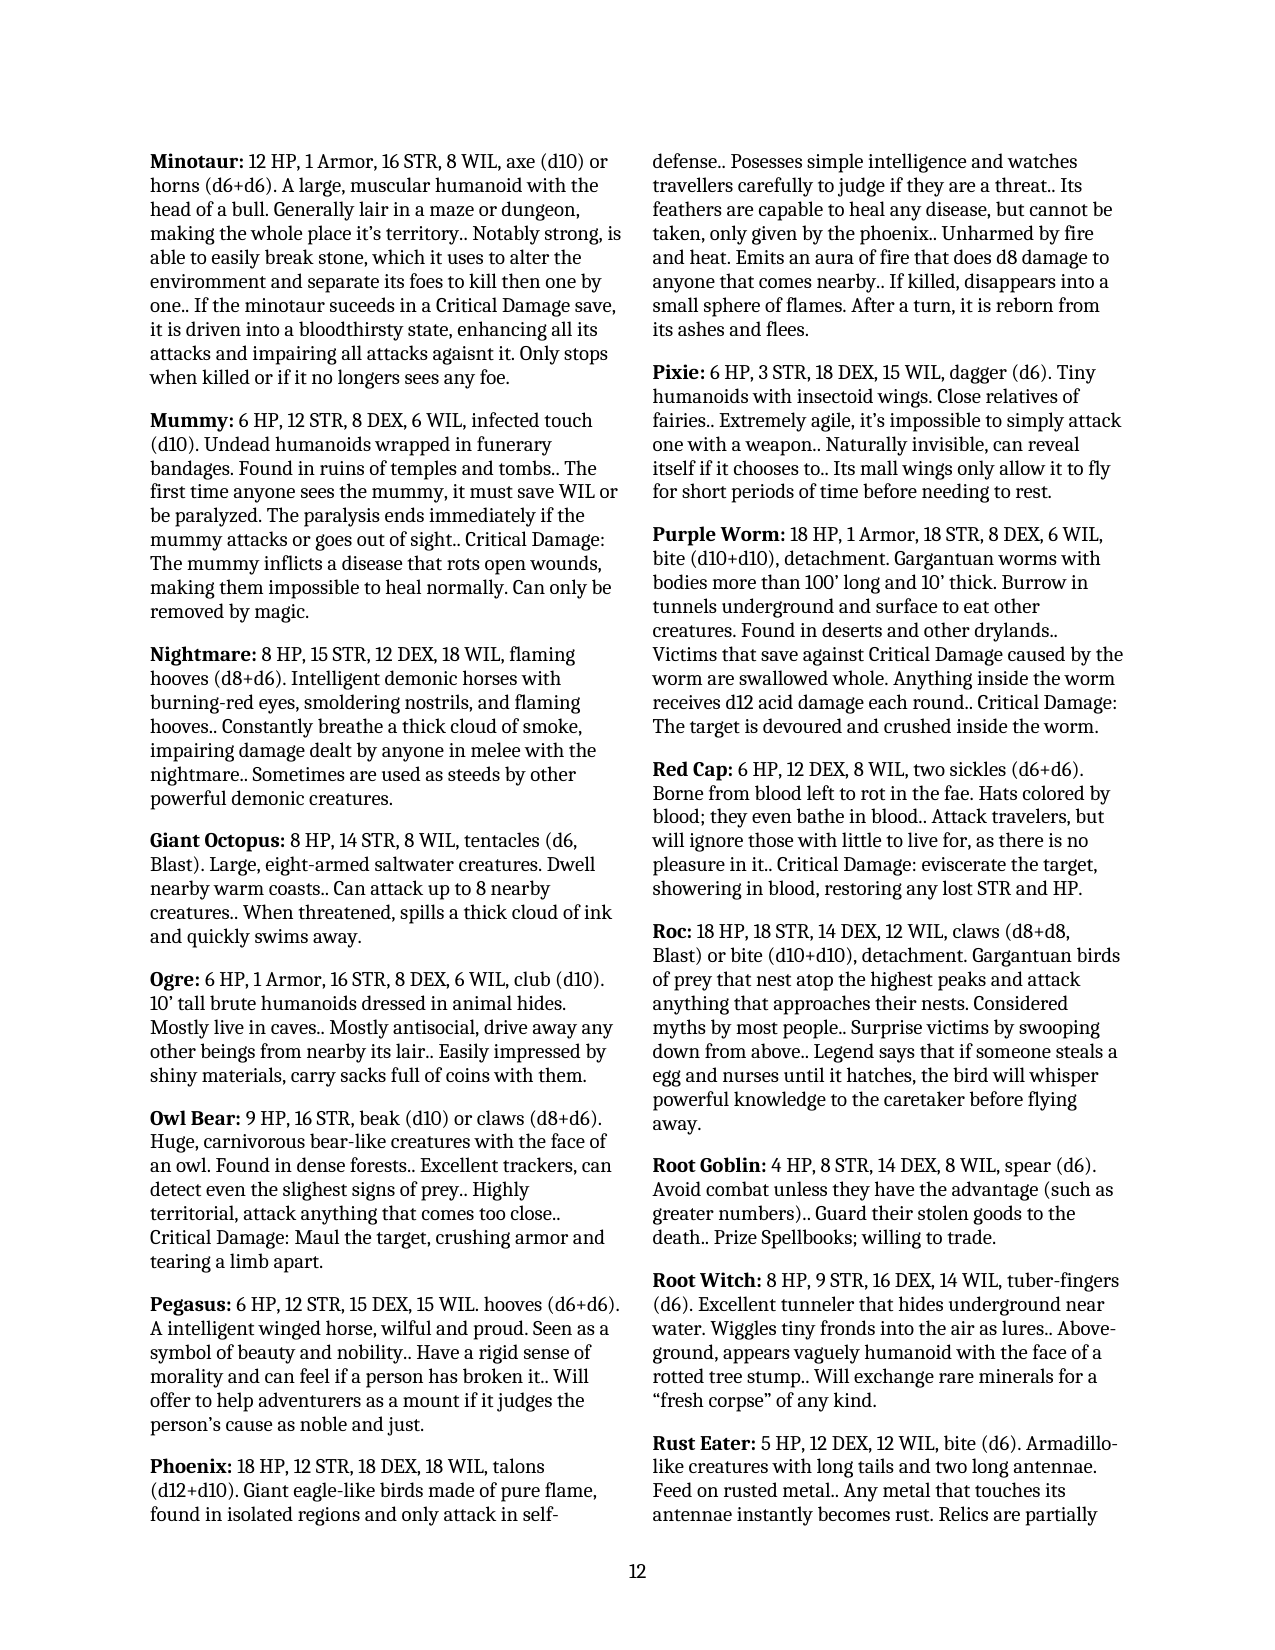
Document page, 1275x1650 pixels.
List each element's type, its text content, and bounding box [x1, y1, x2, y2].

text Ogre: 6 HP, 1 Armor, 16 STR, 8 DEX, 6 WIL, club (d10). 10’ tall brute humanoids dressed in animal hides. Mostly live in caves.. Mostly antisocial, drive away any other beings from nearby its lair.. Easily impressed by shiny materials, carry sacks full of coins with them. [150, 968, 622, 1087]
text Owl Bear: 9 HP, 16 STR, beak (d10) or claws (d8+d6). Huge, carnivorous bear-like creatures with the face of an owl. Found in dense forests.. Excellent trackers, can detect even the slighest signs of prey.. Highly territorial, attack anything that comes too close.. Critical Damage: Maul the target, crushing armor and tearing a limb apart. [150, 1106, 622, 1274]
text Nightmare: 8 HP, 15 STR, 12 DEX, 18 WIL, flaming hooves (d8+d6). Intelligent demonic horses with burning-red eyes, smoldering nostrils, and flaming hooves.. Constantly breathe a thick cloud of smoke, impairing damage dealt by anyone in melee with the nightmare.. Sometimes are used as steeds by other powerful demonic creatures. [150, 643, 622, 810]
text Pixie: 6 HP, 3 STR, 18 DEX, 15 WIL, dagger (d6). Tiny humanoids with insectoid wings. Close relatives of fairies.. Extremely agile, it’s impossible to simply attack one with a weapon.. Naturally invisible, can reveal itself if it chooses to.. Its mall wings only allow it to fly for short periods of time before needing to rest. [652, 360, 1125, 504]
text Pegasus: 6 HP, 12 STR, 15 DEX, 15 WIL. hooves (d6+d6). A intelligent winged horse, wilful and proud. Seen as a symbol of beauty and nobility.. Have a rigid sense of morality and can feel if a person has broken it.. Will offer to help adventurers as a mount if it judges the person’s cause as noble and just. [150, 1293, 622, 1436]
text Red Cap: 6 HP, 12 DEX, 8 WIL, two sickles (d6+d6). Borne from blood left to rot in the fae. Hats colored by blood; they even bathe in blood.. Attack travelers, but will ignore those with little to live for, as there is no pleasure in it.. Critical Damage: eviscerate the target, showering in blood, restoring any lost STR and HP. [652, 757, 1125, 901]
text Rust Eater: 5 HP, 12 DEX, 12 WIL, bite (d6). Armadillo-like creatures with long tails and two long antennae. Feed on rusted metal.. Any metal that touches its antennae instantly becomes rust. Relics are partially [652, 1431, 1125, 1527]
text Minotaur: 12 HP, 1 Armor, 16 STR, 8 WIL, axe (d10) or horns (d6+d6). A large, muscular humanoid with the head of a bull. Generally lair in a maze or dungeon, making the whole place it’s territory.. Notably strong, is able to easily break stone, which it uses to alter the enviromment and separate its foes to kill then one by one.. If the minotaur suceeds in a Critical Damage save, it is driven into a bloodthirsty state, enhancing all its attacks and impairing all attacks agaisnt it. Only stops when killed or if it no longers sees any foe. [150, 150, 622, 389]
text defense.. Posesses simple intelligence and watches travellers carefully to judge if they are a threat.. Its feathers are capable to heal any disease, but cannot be taken, only given by the phoenix.. Unharmed by fire and heat. Emits an aura of fire that does d8 damage to anyone that comes nearby.. If killed, disappears into a small sphere of flames. After a turn, it is reborn from its ashes and flees. [652, 150, 1125, 342]
text Root Goblin: 4 HP, 8 STR, 14 DEX, 8 WIL, spear (d6). Avoid combat unless they have the advantage (such as greater numbers).. Guard their stolen goods to the death.. Prize Spellbooks; willing to trade. [652, 1154, 1125, 1250]
text Root Witch: 8 HP, 9 STR, 16 DEX, 14 WIL, tuber-fingers (d6). Excellent tunneler that hides underground near water. Wiggles tiny fronds into the air as lures.. Above-ground, appears vaguely humanoid with the face of a rotted tree stump.. Will exchange rare minerals for a “fresh corpse” of any kind. [652, 1269, 1125, 1412]
text Roc: 18 HP, 18 STR, 14 DEX, 12 WIL, claws (d8+d8, Blast) or bite (d10+d10), detachment. Gargantuan birds of prey that nest atop the highest peaks and attack anything that approaches their nests. Considered myths by most people.. Surprise victims by swooping down from above.. Legend says that if someone steals a egg and nurses until it hatches, the bird will whisper powerful knowledge to the caretaker before flying away. [652, 920, 1125, 1135]
text Giant Octopus: 8 HP, 14 STR, 8 WIL, tentacles (d6, Blast). Large, eight-armed saltwater creatures. Dwell nearby warm coasts.. Can attack up to 8 nearby creatures.. When threatened, spills a thick cloud of ink and quickly swims away. [150, 829, 622, 949]
text Purple Worm: 18 HP, 1 Armor, 18 STR, 8 DEX, 6 WIL, bite (d10+d10), detachment. Gargantuan worms with bodies more than 100’ long and 10’ thick. Burrow in tunnels underground and surface to eat other creatures. Found in deserts and other drylands.. Victims that save against Critical Damage caused by the worm are swallowed whole. Anything inside the worm receives d12 acid damage each round.. Critical Damage: The target is devoured and crushed inside the worm. [652, 523, 1125, 738]
text Phoenix: 18 HP, 12 STR, 18 DEX, 18 WIL, talons (d12+d10). Giant eagle-like birds made of pure flame, found in isolated regions and only attack in self- [150, 1455, 622, 1527]
text Mummy: 6 HP, 12 STR, 8 DEX, 6 WIL, infected touch (d10). Undead humanoids wrapped in funerary bandages. Found in ruins of temples and tombs.. The first time anyone sees the mummy, it must save WIL or be paralyzed. The paralysis ends immediately if the mummy attacks or goes out of sight.. Critical Damage: The mummy inflicts a disease that rots open wounds, making them impossible to heal normally. Can only be removed by magic. [150, 408, 622, 624]
